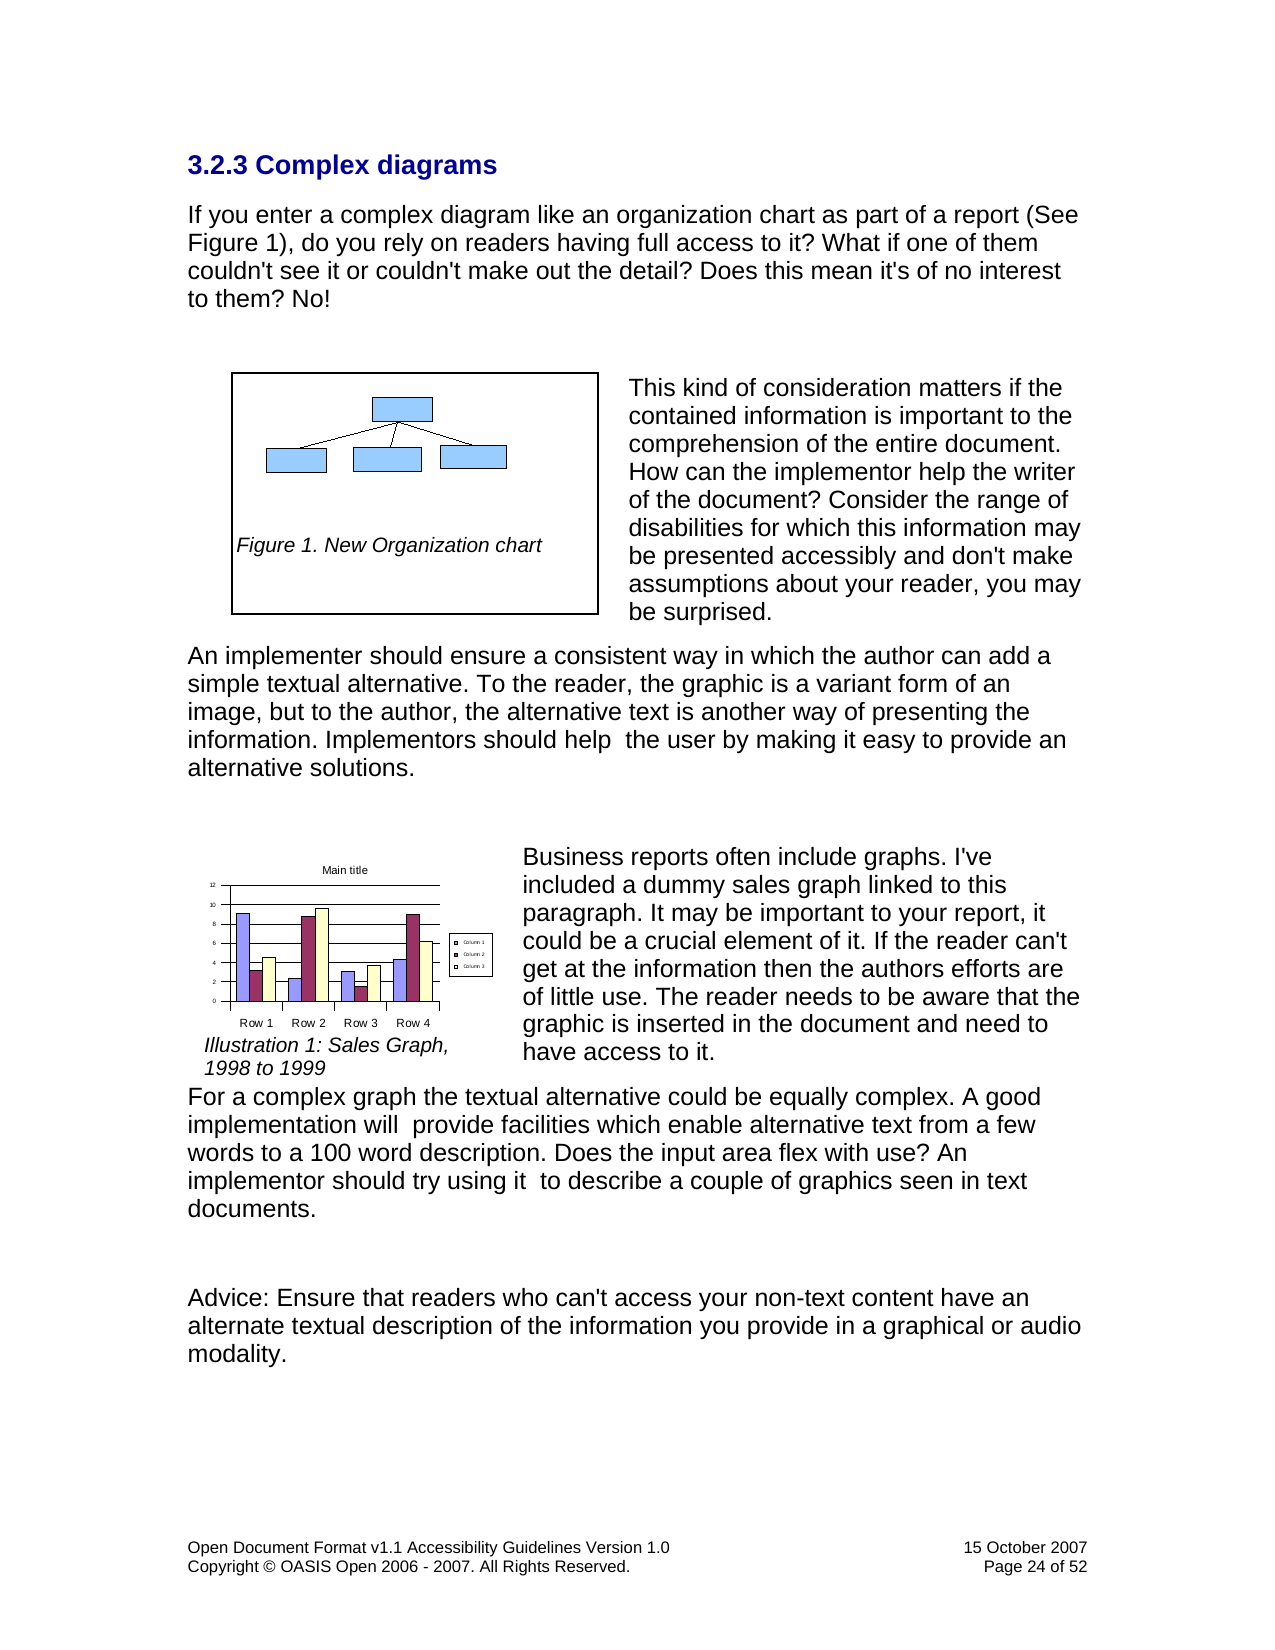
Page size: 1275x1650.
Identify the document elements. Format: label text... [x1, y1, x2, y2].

text This kind of consideration matters if the contained information is important to the comprehension of the entire document. How can the implementor help the writer of the document? Consider the range of disabilities for which this information may be presented accessibly and don't make assumptions about your reader, you may be surprised. [187, 374, 1088, 625]
subtitle Complex diagrams [187, 150, 1088, 180]
text Illustration 1: Sales Graph, 1998 to 1999 [204, 977, 493, 1080]
text Figure 1. New Organization chart [236, 534, 594, 557]
text For a complex graph the textual alternative could be equally complex. A good implementation will provide facilities which enable alternative text from a few words to a 100 word description. Does the input area flex with use? An implementor should try using it to describe a couple of graphics seen in text documents. [187, 1083, 1088, 1222]
text Advice: Ensure that readers who can't access your non-text content have an alternate textual description of the information you provide in a graphical or audio modality. [187, 1284, 1088, 1367]
text Business reports often include graphs. I've included a dummy sales graph linked to this paragraph. It may be important to your report, it could be a crucial element of it. If the reader can't get at the information then the authors efforts are of little use. The reader needs to be aware that the graphic is inserted in the document and need to have access to it. [187, 843, 1088, 1066]
text If you enter a complex diagram like an organization chart as part of a report (See Figure 1), do you rely on readers having full access to it? What if one of them couldn't see it or couldn't make out the detail? Does this mean it's of no interest to them? No! [187, 201, 1088, 313]
text An implementer should ensure a consistent way in which the author can add a simple textual alternative. To the reader, the graphic is a variant form of an image, but to the author, the alternative text is another way of presenting the information. Implementors should help the user by making it easy to provide an alternative solutions. [187, 642, 1088, 782]
